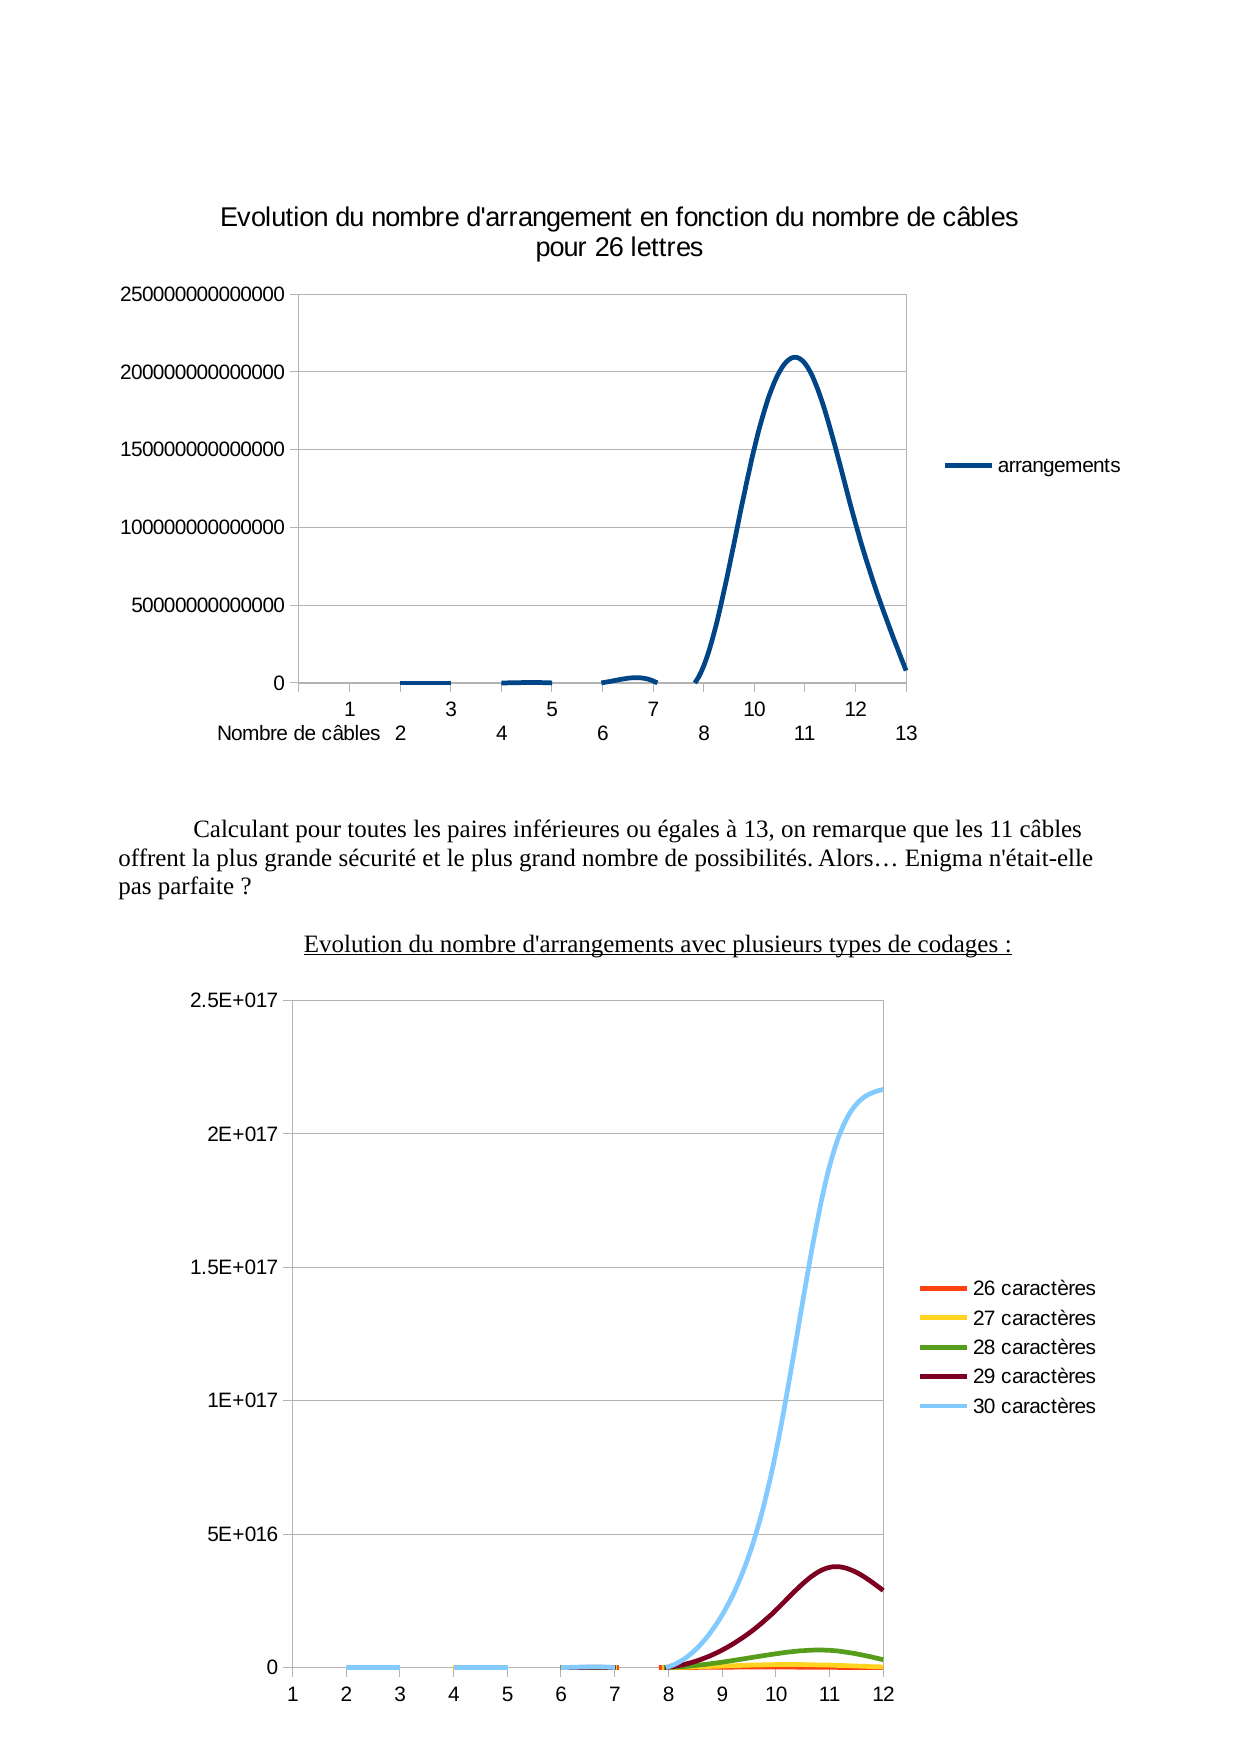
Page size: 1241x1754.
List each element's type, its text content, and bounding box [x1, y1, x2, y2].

text Calculant pour toutes les paires inférieures ou égales à 13, on remarque que les 11 câbles offrent la plus grande sécurité et le plus grand nombre de possibilités. Alors… Enigma n'était-elle pas parfaite ? [118, 814, 1122, 900]
text Evolution du nombre d'arrangements avec plusieurs types de codages : [118, 929, 1122, 958]
